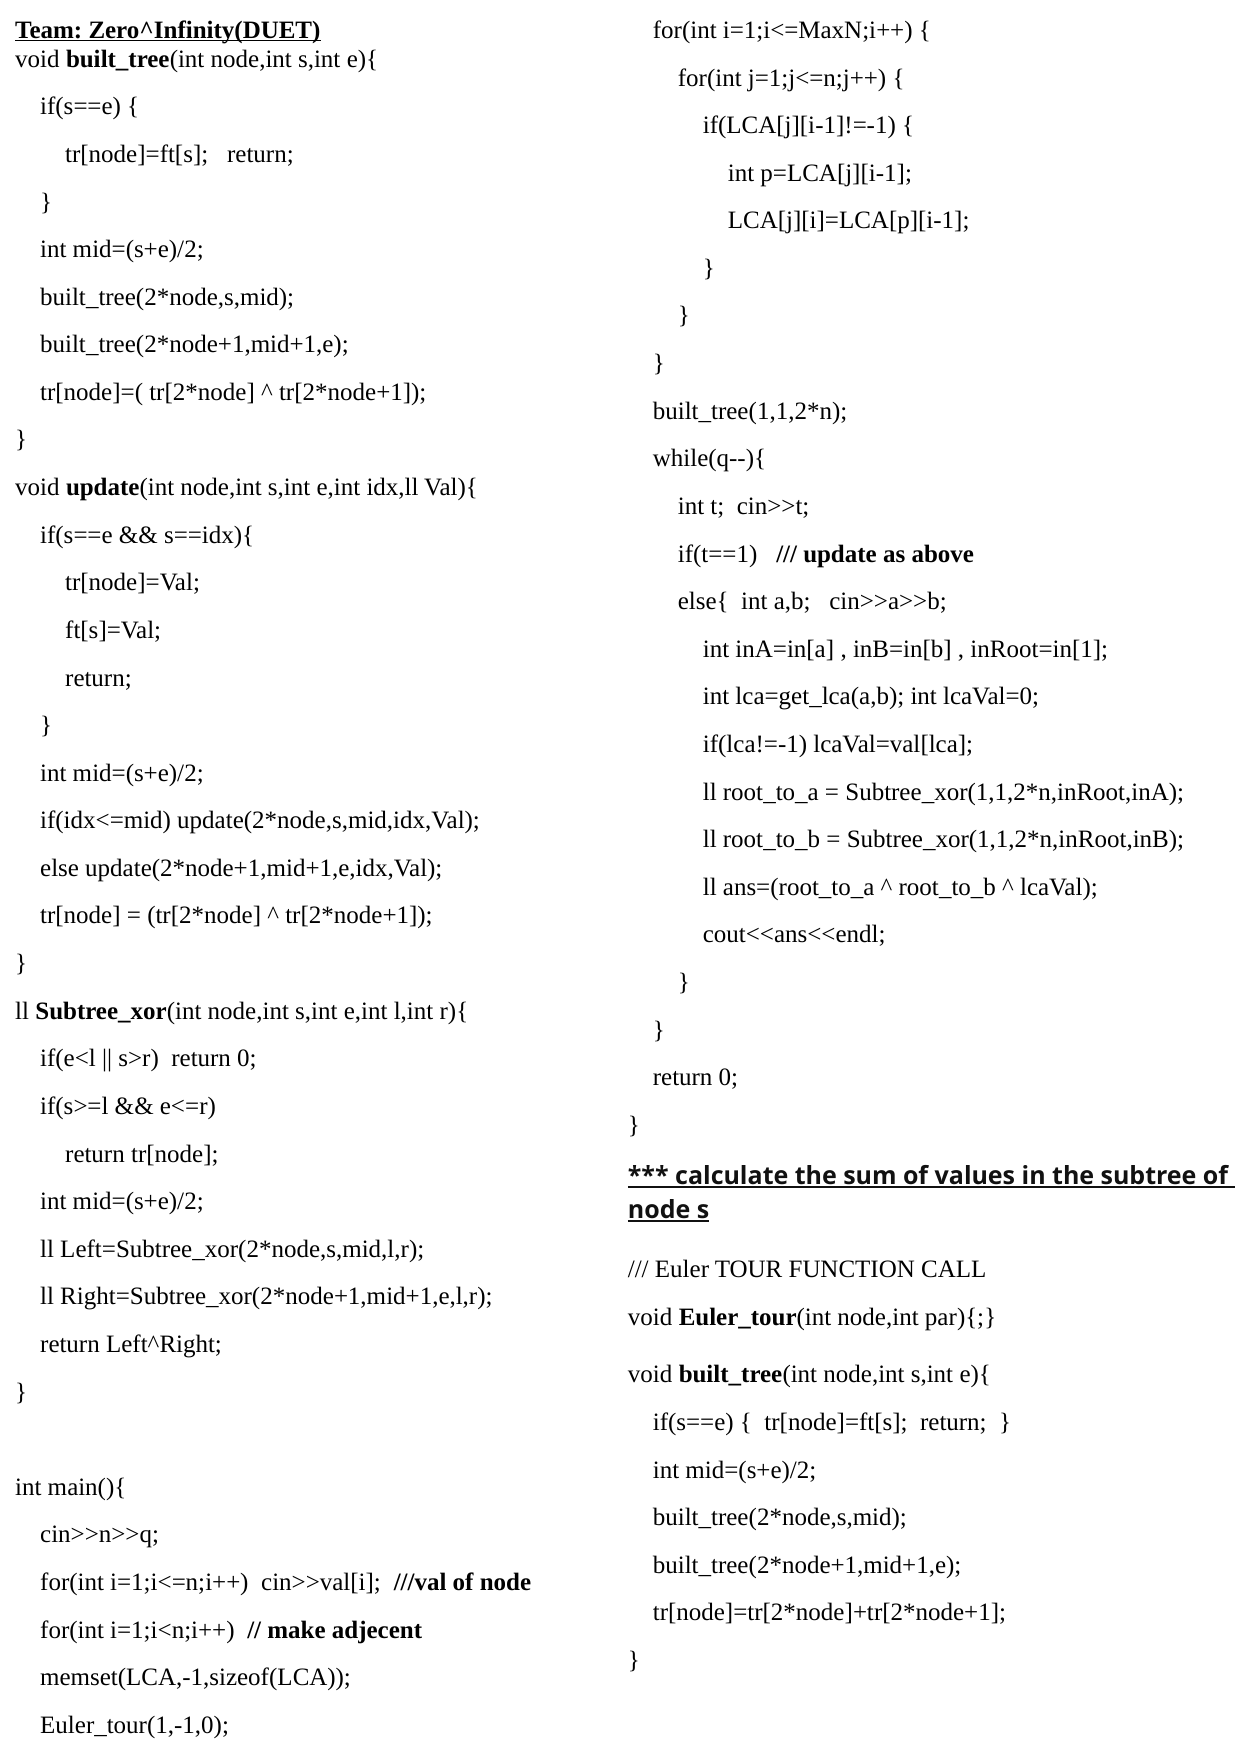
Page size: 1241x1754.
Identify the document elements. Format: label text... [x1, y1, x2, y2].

text memset(LCA,-1,sizeof(LCA)); [15, 1662, 628, 1691]
text } [15, 187, 628, 215]
text if(s==e) { tr[node]=ft[s]; return; } [628, 1407, 1241, 1436]
text else update(2*node+1,mid+1,e,idx,Val); [15, 853, 628, 882]
text int mid=(s+e)/2; [15, 234, 628, 263]
text while(q--){ [628, 443, 1241, 472]
text ft[s]=Val; [15, 615, 628, 644]
text built_tree(1,1,2*n); [628, 396, 1241, 424]
text tr[node] = (tr[2*node] ^ tr[2*node+1]); [15, 901, 628, 929]
text void built_tree(int node,int s,int e){ [15, 44, 628, 72]
text if(s==e && s==idx){ [15, 520, 628, 548]
text built_tree(2*node+1,mid+1,e); [628, 1550, 1241, 1579]
text if(s==e) { [15, 91, 628, 120]
text if(idx<=mid) update(2*node,s,mid,idx,Val); [15, 805, 628, 834]
text } [15, 948, 628, 977]
text LCA[j][i]=LCA[p][i-1]; [628, 205, 1241, 234]
text ll root_to_a = Subtree_xor(1,1,2*n,inRoot,inA); [628, 777, 1241, 805]
text else{ int a,b; cin>>a>>b; [628, 586, 1241, 615]
text for(int i=1;i<n;i++) // make adjecent [15, 1615, 628, 1643]
text int mid=(s+e)/2; [15, 758, 628, 787]
text } [15, 710, 628, 739]
text ll Left=Subtree_xor(2*node,s,mid,l,r); [15, 1234, 628, 1263]
text void built_tree(int node,int s,int e){ [628, 1359, 1241, 1388]
text return; [15, 663, 628, 691]
text if(lca!=-1) lcaVal=val[lca]; [628, 729, 1241, 758]
text } [628, 1015, 1241, 1043]
text int mid=(s+e)/2; [628, 1455, 1241, 1483]
text tr[node]=( tr[2*node] ^ tr[2*node+1]); [15, 377, 628, 406]
text void Euler_tour(int node,int par){;} [628, 1302, 1241, 1331]
text Euler_tour(1,-1,0); [15, 1710, 628, 1739]
text for(int i=1;i<=n;i++) cin>>val[i]; ///val of node [15, 1567, 628, 1596]
text ll ans=(root_to_a ^ root_to_b ^ lcaVal); [628, 872, 1241, 901]
text return tr[node]; [15, 1139, 628, 1167]
text int t; cin>>t; [628, 491, 1241, 520]
text ll Subtree_xor(int node,int s,int e,int l,int r){ [15, 996, 628, 1024]
text tr[node]=ft[s]; return; [15, 139, 628, 168]
text tr[node]=Val; [15, 567, 628, 596]
text built_tree(2*node+1,mid+1,e); [15, 329, 628, 358]
text *** calculate the sum of values in the subtree of node s [628, 1157, 1241, 1226]
text built_tree(2*node,s,mid); [15, 282, 628, 311]
text } [628, 301, 1241, 329]
text } [628, 967, 1241, 996]
text Team: Zero^Infinity(DUET) [15, 15, 628, 44]
text ll root_to_b = Subtree_xor(1,1,2*n,inRoot,inB); [628, 824, 1241, 853]
text int mid=(s+e)/2; [15, 1186, 628, 1215]
text if(LCA[j][i-1]!=-1) { [628, 110, 1241, 139]
text int p=LCA[j][i-1]; [628, 158, 1241, 187]
text int main(){ [15, 1472, 628, 1501]
text } [628, 348, 1241, 377]
text } [628, 253, 1241, 282]
text void update(int node,int s,int e,int idx,ll Val){ [15, 472, 628, 501]
text built_tree(2*node,s,mid); [628, 1502, 1241, 1531]
text return Left^Right; [15, 1329, 628, 1358]
text int inA=in[a] , inB=in[b] , inRoot=in[1]; [628, 634, 1241, 663]
text for(int i=1;i<=MaxN;i++) { [628, 15, 1241, 44]
text int lca=get_lca(a,b); int lcaVal=0; [628, 681, 1241, 710]
text cout<<ans<<endl; [628, 919, 1241, 948]
text } [15, 424, 628, 453]
text } [15, 1377, 628, 1405]
text if(t==1) /// update as above [628, 539, 1241, 567]
text return 0; [628, 1062, 1241, 1091]
text tr[node]=tr[2*node]+tr[2*node+1]; [628, 1597, 1241, 1626]
text if(e<l || s>r) return 0; [15, 1043, 628, 1072]
text } [628, 1110, 1241, 1139]
text cin>>n>>q; [15, 1519, 628, 1548]
text } [628, 1645, 1241, 1674]
text if(s>=l && e<=r) [15, 1091, 628, 1120]
text ll Right=Subtree_xor(2*node+1,mid+1,e,l,r); [15, 1281, 628, 1310]
text for(int j=1;j<=n;j++) { [628, 63, 1241, 91]
text /// Euler TOUR FUNCTION CALL [628, 1254, 1241, 1283]
